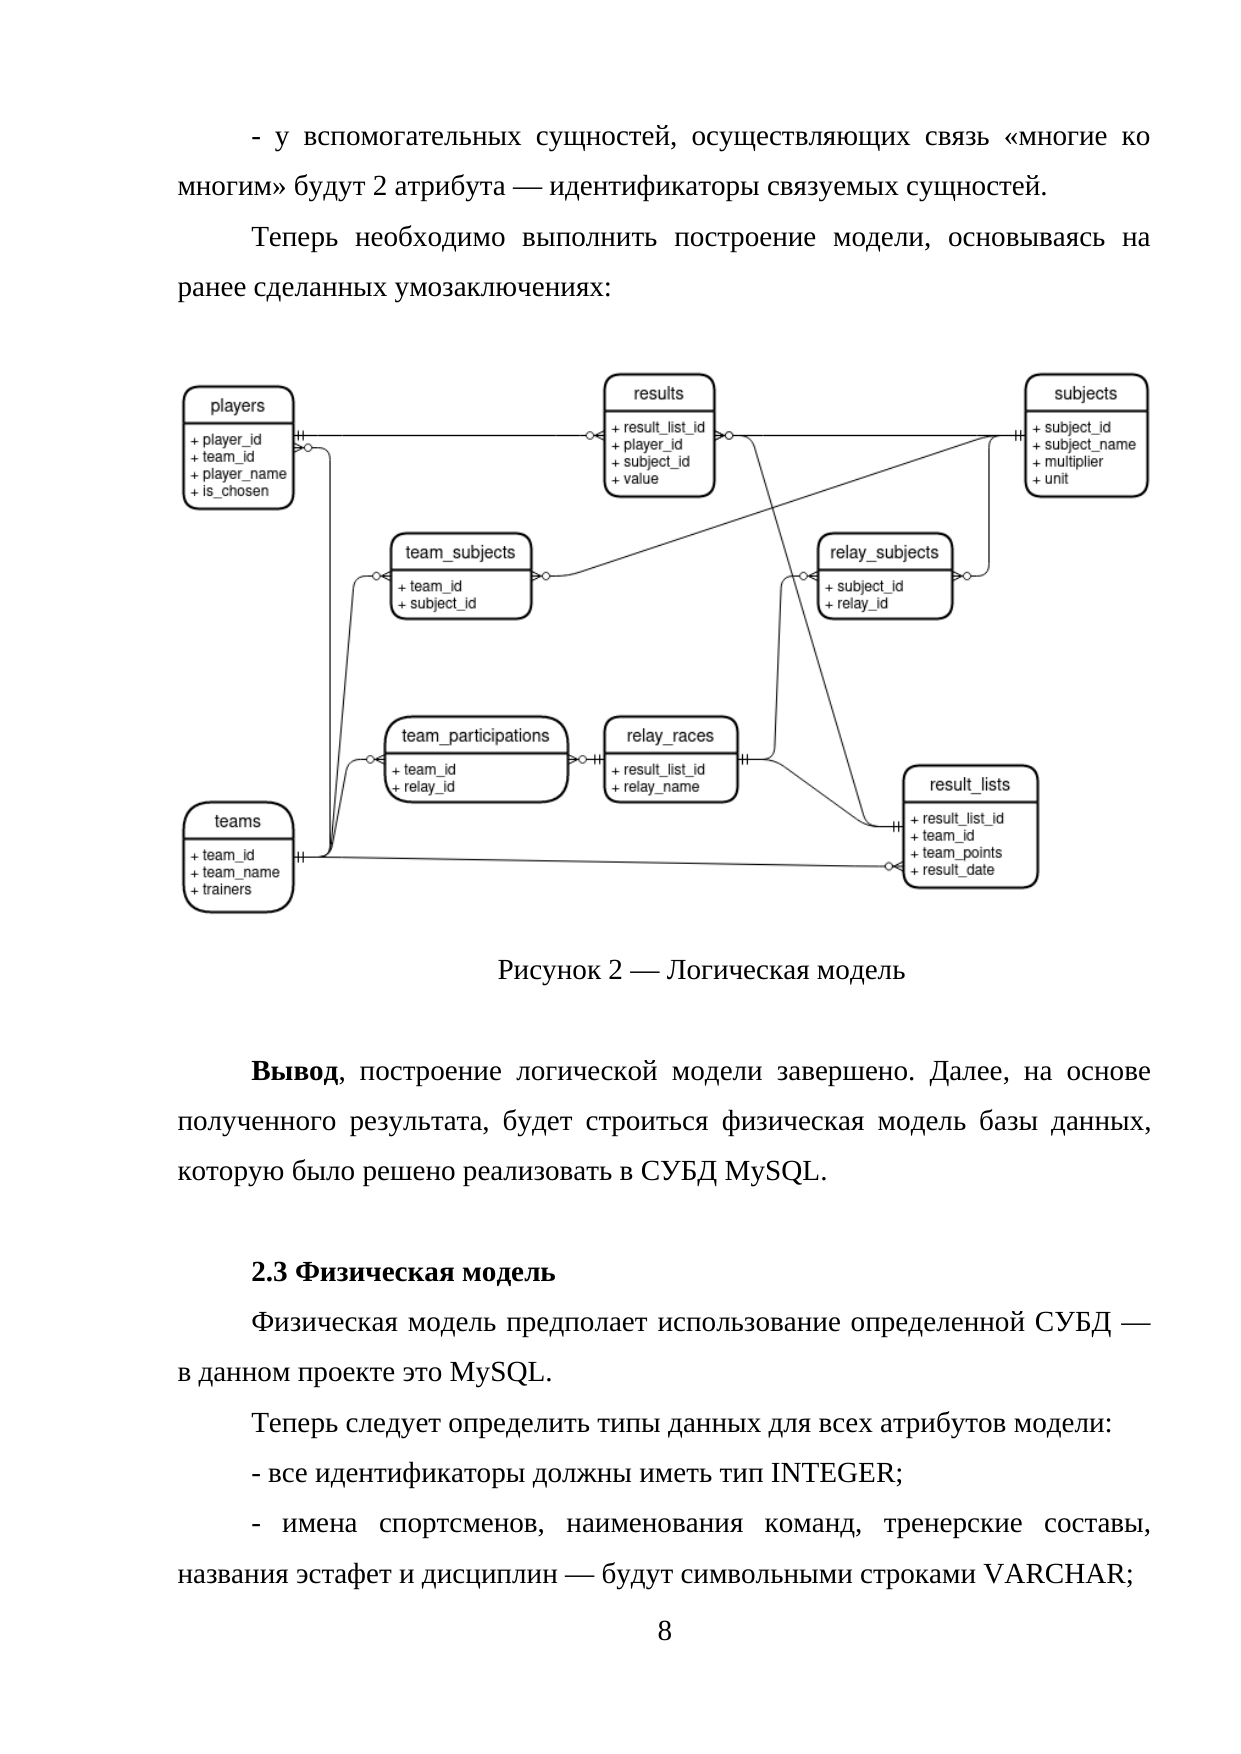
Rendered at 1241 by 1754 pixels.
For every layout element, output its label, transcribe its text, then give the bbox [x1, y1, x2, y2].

text - имена спортсменов, наименования команд, тренерские составы, названия эстафет и дисциплин — будут символьными строками VARCHAR; [177, 1505, 1152, 1589]
text Физическая модель предполает использование определенной СУБД — в данном проекте это MySQL. [177, 1304, 1152, 1388]
text Теперь необходимо выполнить построение модели, основываясь на ранее сделанных умозаключениях: [177, 219, 1152, 303]
text Теперь следует определить типы данных для всех атрибутов модели: [177, 1405, 1152, 1438]
text Вывод, построение логической модели завершено. Далее, на основе полученного результата, будет строиться физическая модель базы данных, которую было решено реализовать в СУБД MySQL. [177, 1053, 1152, 1187]
picture [177, 369, 1152, 919]
text - все идентификаторы должны иметь тип INTEGER; [177, 1455, 1152, 1489]
text Рисунок 2 — Логическая модель [177, 919, 1152, 986]
text 2.3 Физическая модель [177, 1254, 1152, 1287]
text - у вспомогательных сущностей, осуществляющих связь «многие ко многим» будут 2 атрибута — идентификаторы связуемых сущностей. [177, 118, 1152, 202]
